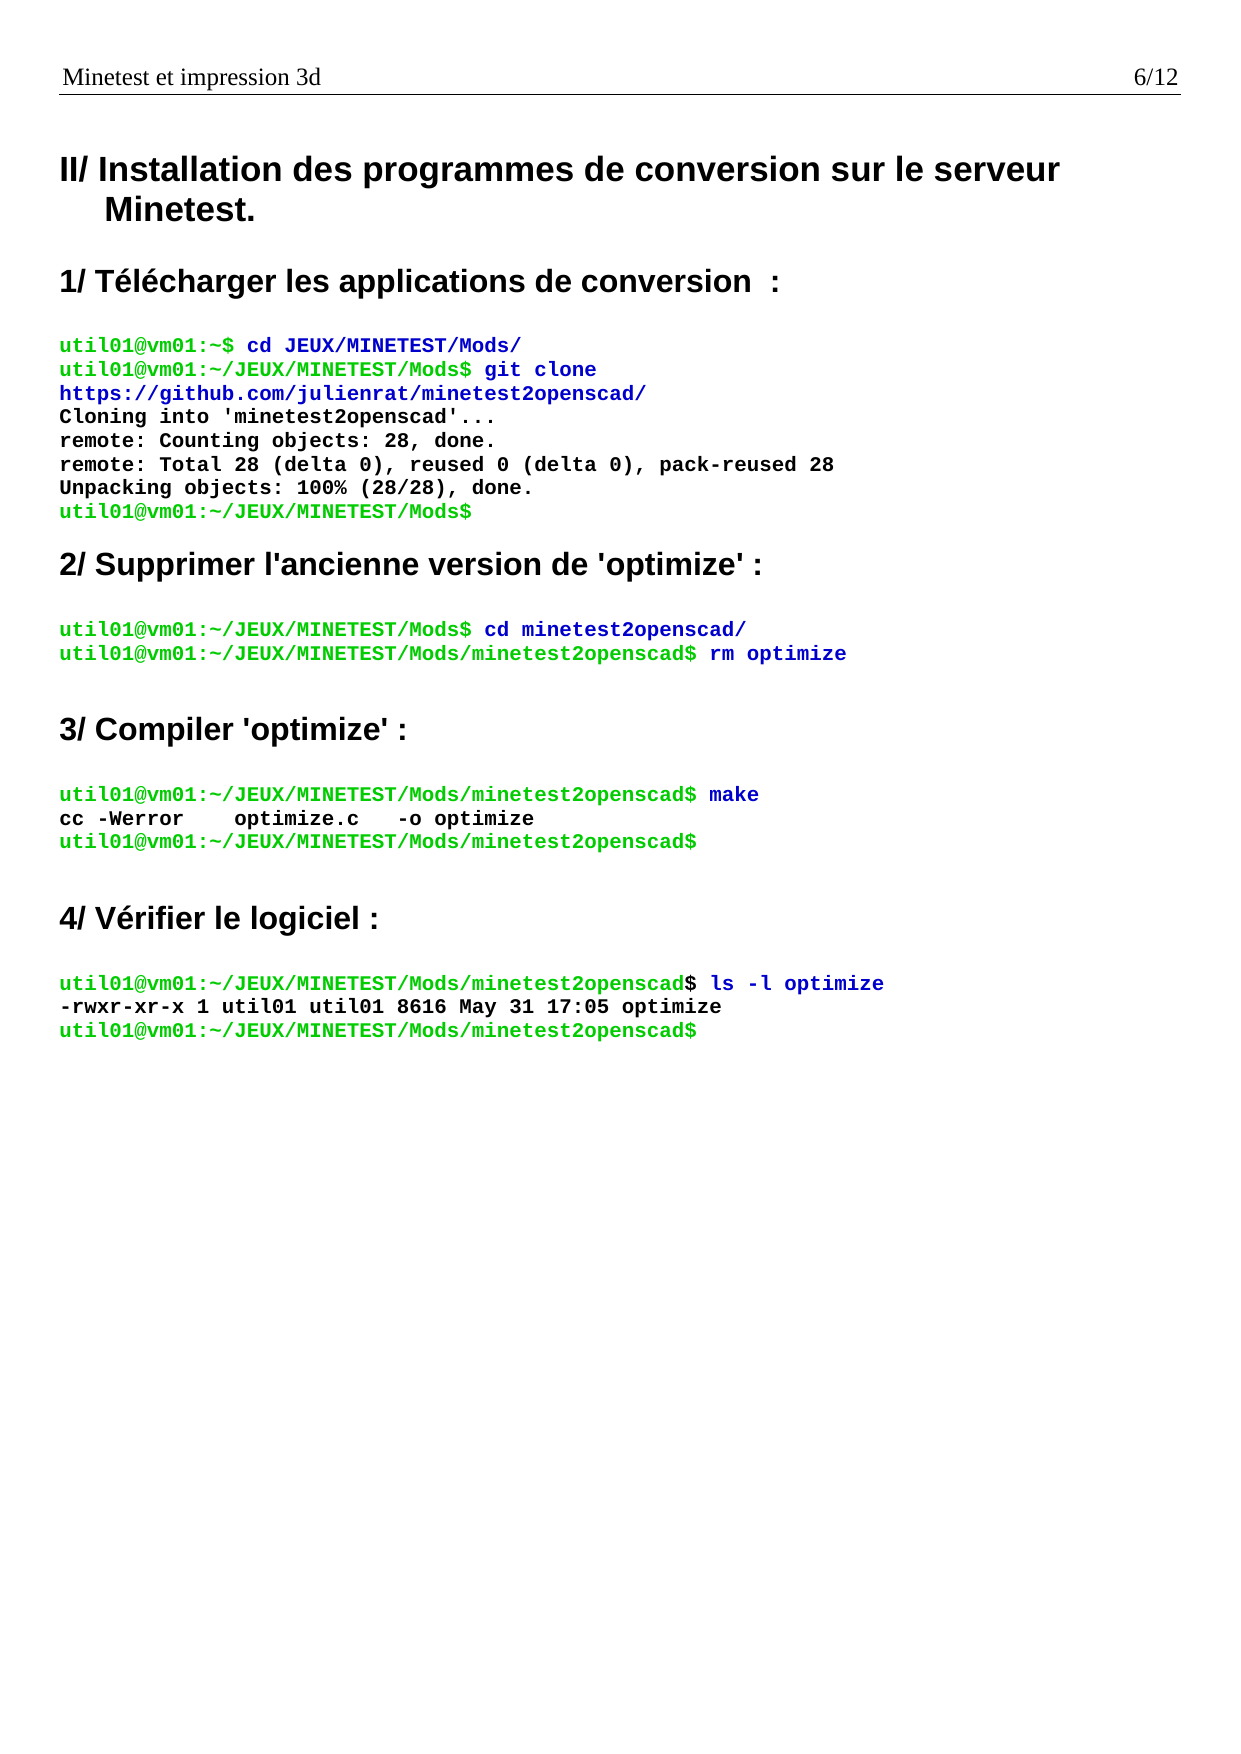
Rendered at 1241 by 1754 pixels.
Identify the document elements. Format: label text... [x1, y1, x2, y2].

text util01@vm01:~/JEUX/MINETEST/Mods$ git clone https://github.com/julienrat/minetest2openscad/ [59, 359, 1181, 406]
text util01@vm01:~/JEUX/MINETEST/Mods$ cd minetest2openscad/ [59, 619, 1181, 642]
subtitle 4/ Vérifier le logiciel : [59, 899, 1181, 936]
text util01@vm01:~/JEUX/MINETEST/Mods$ [59, 501, 1181, 524]
text util01@vm01:~$ cd JEUX/MINETEST/Mods/ [59, 335, 1181, 359]
text remote: Total 28 (delta 0), reused 0 (delta 0), pack-reused 28 [59, 454, 1181, 477]
subtitle II/ Installation des programmes de conversion sur le serveur Minetest. [59, 148, 1181, 229]
subtitle 2/ Supprimer l'ancienne version de 'optimize' : [59, 545, 1181, 582]
text Cloning into 'minetest2openscad'... [59, 406, 1181, 430]
text util01@vm01:~/JEUX/MINETEST/Mods/minetest2openscad$ rm optimize [59, 642, 1181, 666]
text Unpacking objects: 100% (28/28), done. [59, 477, 1181, 501]
text util01@vm01:~/JEUX/MINETEST/Mods/minetest2openscad$ make [59, 784, 1181, 808]
subtitle 3/ Compiler 'optimize' : [59, 711, 1181, 747]
subtitle 1/ Télécharger les applications de conversion : [59, 262, 1181, 299]
text util01@vm01:~/JEUX/MINETEST/Mods/minetest2openscad$ [59, 831, 1181, 855]
text -rwxr-xr-x 1 util01 util01 8616 May 31 17:05 optimize [59, 997, 1181, 1020]
text cc -Werror optimize.c -o optimize [59, 808, 1181, 831]
text util01@vm01:~/JEUX/MINETEST/Mods/minetest2openscad$ ls -l optimize [59, 973, 1181, 997]
text util01@vm01:~/JEUX/MINETEST/Mods/minetest2openscad$ [59, 1020, 1181, 1044]
text remote: Counting objects: 28, done. [59, 430, 1181, 454]
